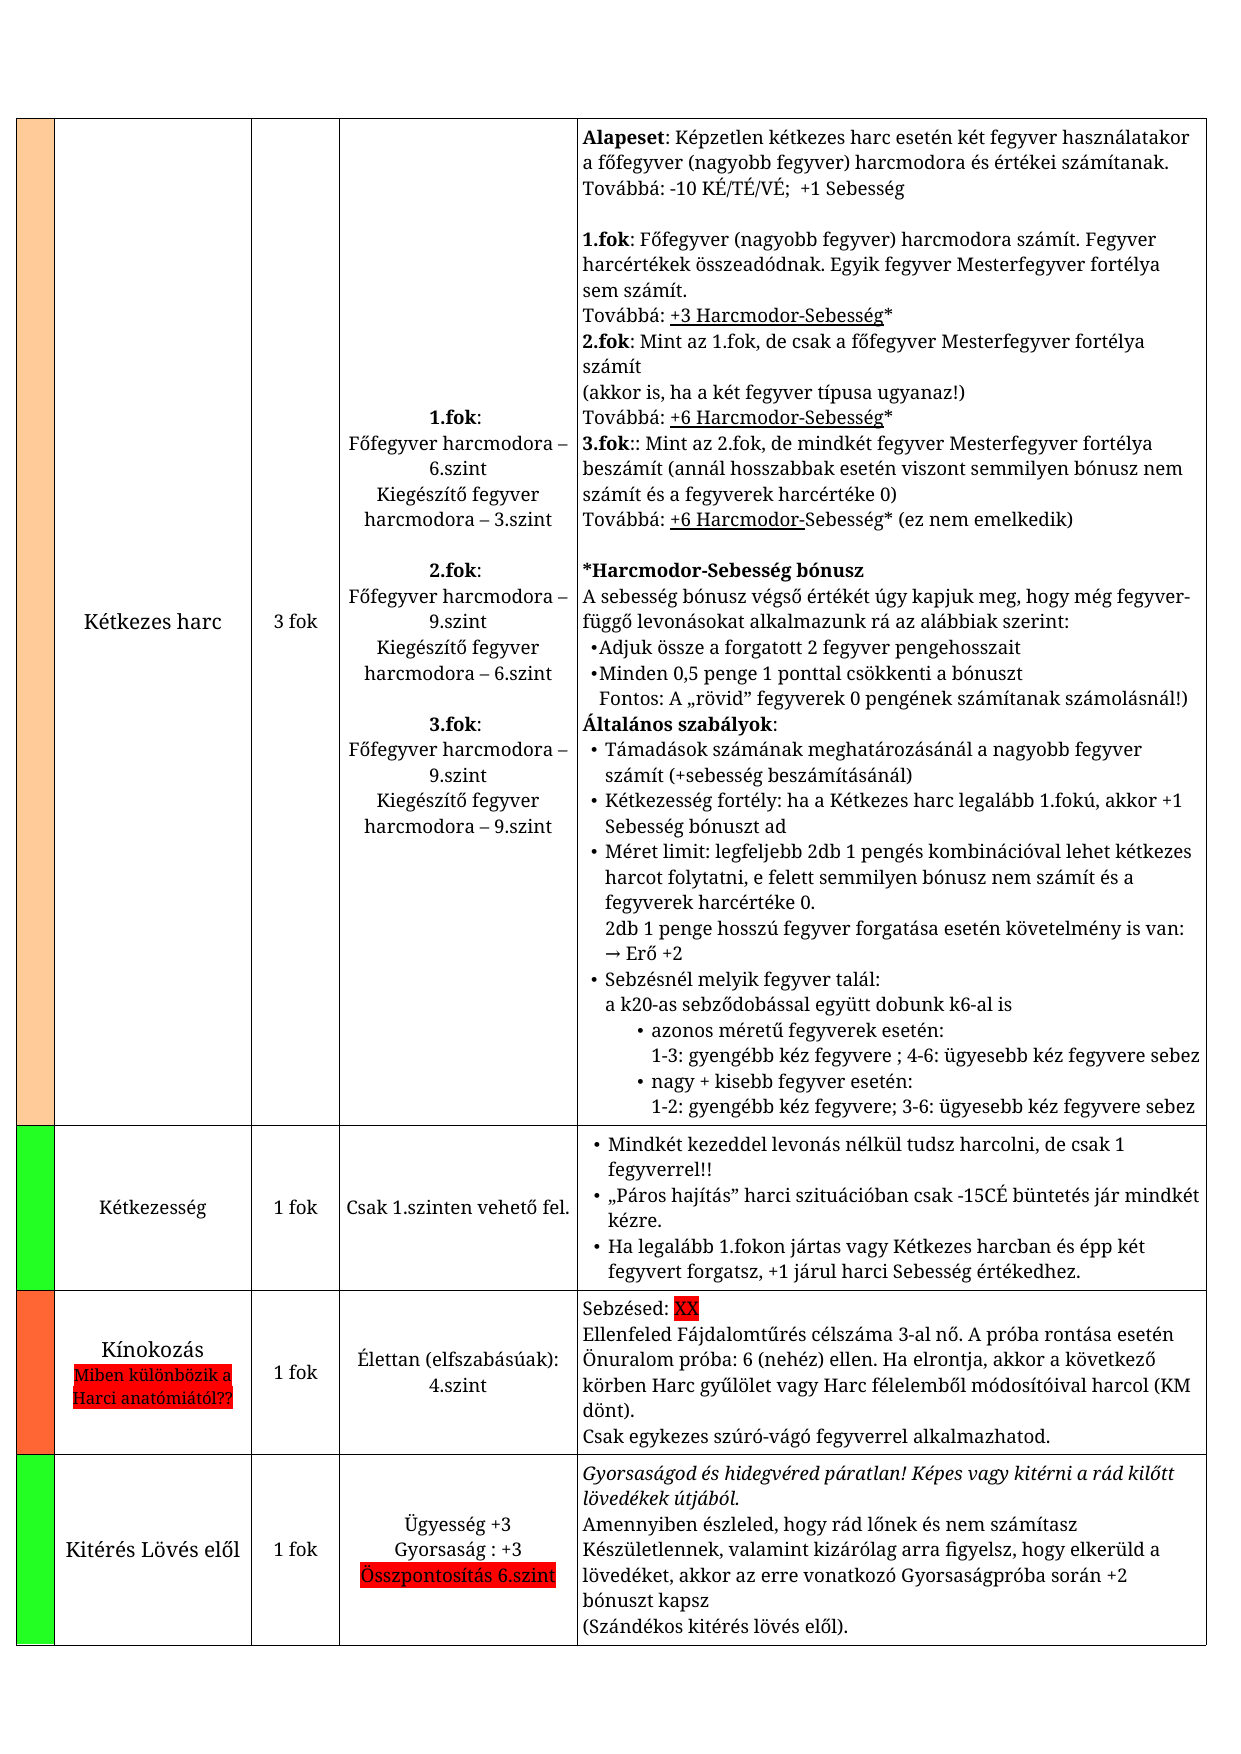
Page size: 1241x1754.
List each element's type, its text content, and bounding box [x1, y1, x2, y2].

table_cell Csak 1.szinten vehető fel. [340, 1126, 577, 1290]
table_cell 1 fok [252, 1455, 339, 1644]
table_cell [17, 1455, 54, 1644]
table_cell [17, 1126, 54, 1290]
table_cell 3 fok [252, 119, 339, 1125]
table_cell Sebzésed: XX Ellenfeled Fájdalomtűrés célszáma 3-al nő. A próba rontása esetén Önuralom próba: 6 (nehéz) ellen. Ha elrontja, akkor a következő körben Harc gyűlölet vagy Harc félelemből módosítóival harcol (KM dönt). Csak egykezes szúró-vágó fegyverrel alkalmazhatod. [578, 1291, 1206, 1454]
table_cell Gyorsaságod és hidegvéred páratlan! Képes vagy kitérni a rád kilőtt lövedékek útjából. Amennyiben észleled, hogy rád lőnek és nem számítasz Készületlennek, valamint kizárólag arra figyelsz, hogy elkerüld a lövedéket, akkor az erre vonatkozó Gyorsaságpróba során +2 bónuszt kapsz (Szándékos kitérés lövés elől). [578, 1455, 1206, 1644]
table_cell Kétkezes harc [55, 119, 251, 1125]
table_cell Ügyesség +3 Gyorsaság : +3 Összpontosítás 6.szint [340, 1455, 577, 1644]
table_cell 1.fok: Főfegyver harcmodora – 6.szint Kiegészítő fegyver harcmodora – 3.szint 2.fok: Főfegyver harcmodora – 9.szint Kiegészítő fegyver harcmodora – 6.szint 3.fok: Főfegyver harcmodora – 9.szint Kiegészítő fegyver harcmodora – 9.szint [340, 119, 577, 1125]
table_cell [17, 119, 54, 1125]
table_cell Alapeset: Képzetlen kétkezes harc esetén két fegyver használatakor a főfegyver (nagyobb fegyver) harcmodora és értékei számítanak. Továbbá: -10 KÉ/TÉ/VÉ; +1 Sebesség 1.fok: Főfegyver (nagyobb fegyver) harcmodora számít. Fegyver harcértékek összeadódnak. Egyik fegyver Mesterfegyver fortélya sem számít. Továbbá: +3 Harcmodor-Sebesség* 2.fok: Mint az 1.fok, de csak a főfegyver Mesterfegyver fortélya számít (akkor is, ha a két fegyver típusa ugyanaz!) Továbbá: +6 Harcmodor-Sebesség* 3.fok:: Mint az 2.fok, de mindkét fegyver Mesterfegyver fortélya beszámít (annál hosszabbak esetén viszont semmilyen bónusz nem számít és a fegyverek harcértéke 0) Továbbá: +6 Harcmodor-Sebesség* (ez nem emelkedik) *Harcmodor-Sebesség bónusz A sebesség bónusz végső értékét úgy kapjuk meg, hogy még fegyver-függő levonásokat alkalmazunk rá az alábbiak szerint: Adjuk össze a forgatott 2 fegyver pengehosszait Minden 0,5 penge 1 ponttal csökkenti a bónuszt Fontos: A „rövid” fegyverek 0 pengének számítanak számolásnál!) Általános szabályok: Támadások számának meghatározásánál a nagyobb fegyver számít (+sebesség beszámításánál) Kétkezesség fortély: ha a Kétkezes harc legalább 1.fokú, akkor +1 Sebesség bónuszt ad Méret limit: legfeljebb 2db 1 pengés kombinációval lehet kétkezes harcot folytatni, e felett semmilyen bónusz nem számít és a fegyverek harcértéke 0. 2db 1 penge hosszú fegyver forgatása esetén követelmény is van: → Erő +2 Sebzésnél melyik fegyver talál: a k20-as sebződobással együtt dobunk k6-al is azonos méretű fegyverek esetén: 1-3: gyengébb kéz fegyvere ; 4-6: ügyesebb kéz fegyvere sebez nagy + kisebb fegyver esetén: 1-2: gyengébb kéz fegyvere; 3-6: ügyesebb kéz fegyvere sebez [578, 119, 1206, 1125]
table_cell 1 fok [252, 1126, 339, 1290]
table_cell [17, 1291, 54, 1454]
table_cell Kétkezesség [55, 1126, 251, 1290]
table_cell Mindkét kezeddel levonás nélkül tudsz harcolni, de csak 1 fegyverrel!! „Páros hajítás” harci szituációban csak -15CÉ büntetés jár mindkét kézre. Ha legalább 1.fokon jártas vagy Kétkezes harcban és épp két fegyvert forgatsz, +1 járul harci Sebesség értékedhez. [578, 1126, 1206, 1290]
table_cell 1 fok [252, 1291, 339, 1454]
table_cell Kínokozás Miben különbözik a Harci anatómiától?? [55, 1291, 251, 1454]
table_cell Élettan (elfszabásúak): 4.szint [340, 1291, 577, 1454]
table_cell Kitérés Lövés elől [55, 1455, 251, 1644]
